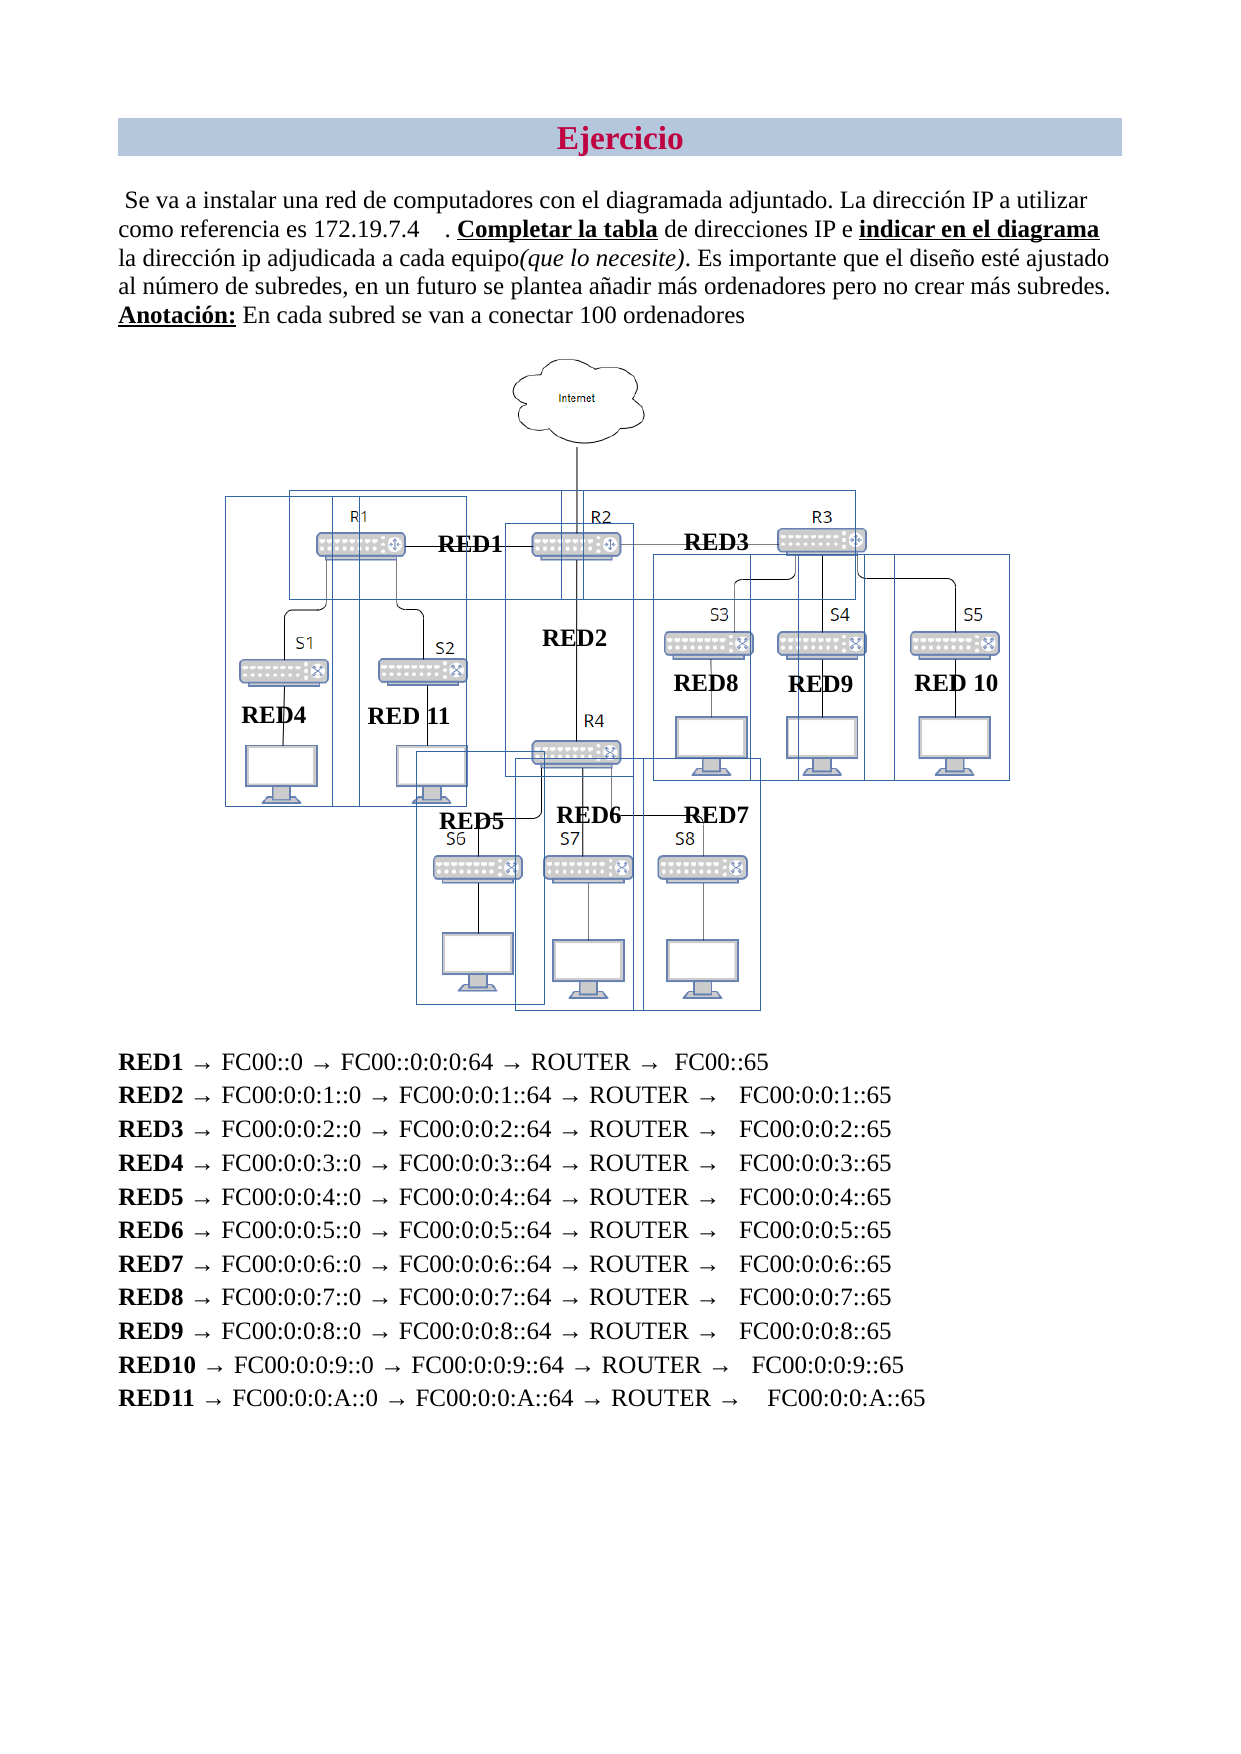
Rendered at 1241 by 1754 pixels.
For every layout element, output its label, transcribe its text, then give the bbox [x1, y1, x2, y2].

text RED4 → FC00:0:0:3::0 → FC00:0:0:3::64 → ROUTER → FC00:0:0:3::65 [118, 1148, 1122, 1177]
picture [634, 600, 653, 758]
picture [516, 759, 544, 776]
text RED1 → FC00::0 → FC00::0:0:0:64 → ROUTER → FC00::65 [118, 1047, 1122, 1076]
picture [545, 759, 633, 776]
picture [654, 759, 750, 780]
picture [751, 555, 798, 599]
text Anotación: En cada subred se van a conectar 100 ordenadores [118, 300, 1122, 329]
picture [467, 600, 505, 751]
picture [506, 600, 633, 758]
text RED11 → FC00:0:0:A::0 → FC00:0:0:A::64 → ROUTER → FC00:0:0:A::65 [118, 1383, 1122, 1412]
text RED5 → FC00:0:0:4::0 → FC00:0:0:4::64 → ROUTER → FC00:0:0:4::65 [118, 1182, 1122, 1210]
picture [799, 555, 855, 599]
picture [516, 777, 633, 1010]
picture [516, 777, 544, 1004]
picture [584, 524, 633, 599]
picture [644, 759, 760, 1010]
picture [654, 600, 750, 758]
text RED2 → FC00:0:0:1::0 → FC00:0:0:1::64 → ROUTER → FC00:0:0:1::65 [118, 1081, 1122, 1109]
text RED3 → FC00:0:0:2::0 → FC00:0:0:2::64 → ROUTER → FC00:0:0:2::65 [118, 1114, 1122, 1143]
picture [386, 491, 561, 599]
picture [584, 491, 855, 599]
text RED9 → FC00:0:0:8::0 → FC00:0:0:8::64 → ROUTER → FC00:0:0:8::65 [118, 1316, 1122, 1345]
picture [443, 537, 449, 544]
picture [417, 752, 515, 1004]
picture [895, 555, 1009, 780]
text RED10 → FC00:0:0:9::0 → FC00:0:0:9::64 → ROUTER → FC00:0:0:9::65 [118, 1350, 1122, 1378]
picture [386, 335, 1087, 1018]
picture [751, 600, 798, 780]
picture [799, 555, 864, 780]
picture [562, 524, 583, 599]
text RED7 → FC00:0:0:6::0 → FC00:0:0:6::64 → ROUTER → FC00:0:0:6::65 [118, 1249, 1122, 1278]
text Ejercicio [118, 118, 1122, 156]
picture [506, 752, 544, 776]
picture [386, 497, 466, 599]
picture [634, 759, 643, 1010]
text Se va a instalar una red de computadores con el diagramada adjuntado. La dirección IP a utilizar como referencia es 172.19.7.4 . Completar la tabla de direcciones IP e indicar en el diagrama la dirección ip adjudicada a cada equipo(que lo necesite). Es importante que el diseño esté ajustado al número de subredes, en un futuro se plantea añadir más ordenadores pero no crear más subredes. [118, 185, 1122, 300]
picture [865, 555, 894, 780]
picture [751, 759, 760, 780]
picture [386, 600, 466, 806]
picture [654, 555, 750, 599]
text RED6 → FC00:0:0:5::0 → FC00:0:0:5::64 → ROUTER → FC00:0:0:5::65 [118, 1215, 1122, 1244]
text RED8 → FC00:0:0:7::0 → FC00:0:0:7::64 → ROUTER → FC00:0:0:7::65 [118, 1282, 1122, 1311]
picture [562, 491, 583, 523]
picture [417, 752, 466, 806]
picture [506, 524, 561, 599]
